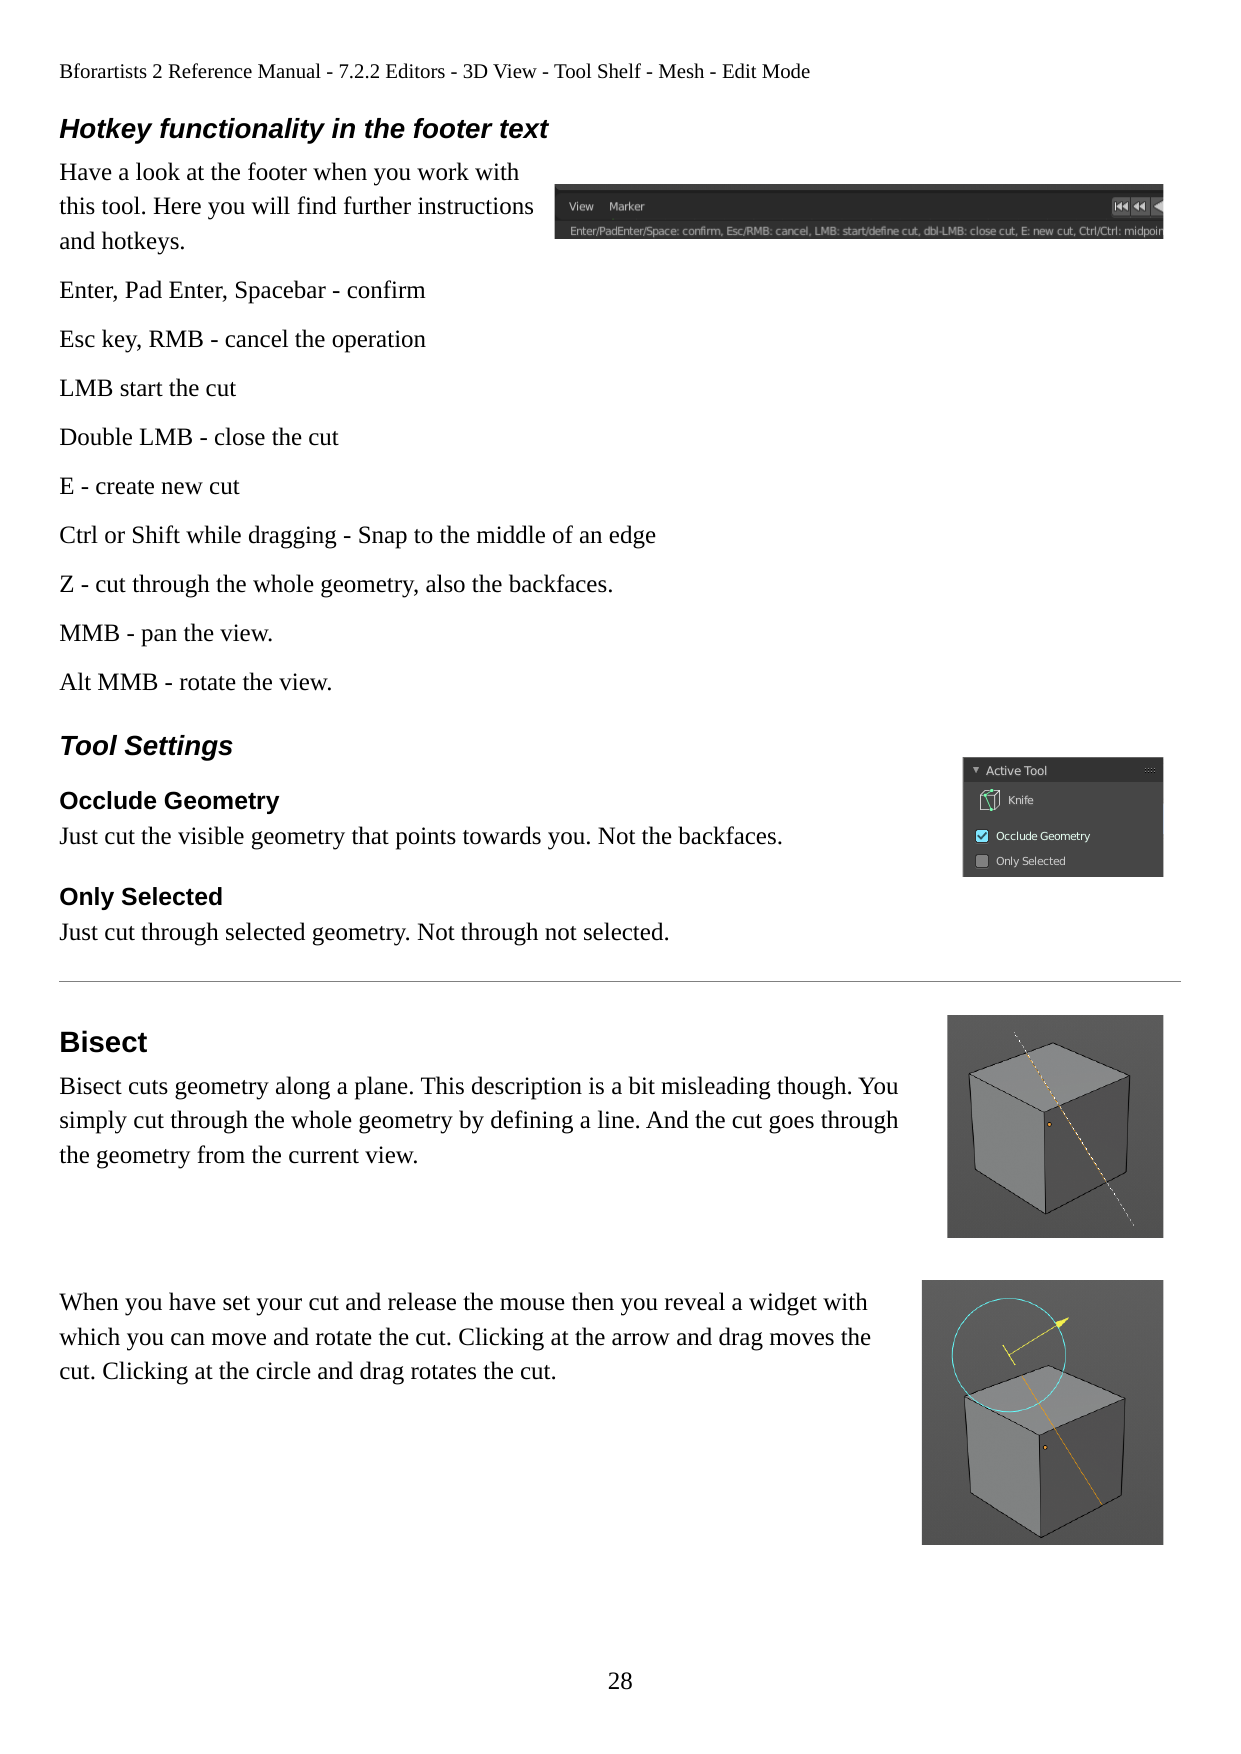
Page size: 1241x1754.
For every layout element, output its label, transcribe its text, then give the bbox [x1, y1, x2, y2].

text Just cut the visible geometry that points towards you. Not the backfaces. [59, 821, 962, 849]
subtitle Bisect [59, 1025, 947, 1059]
text LMB start the cut [59, 373, 1181, 402]
subtitle [1164, 1025, 1181, 1059]
text Esc key, RMB - cancel the operation [59, 324, 1181, 353]
text E - create new cut [59, 471, 1181, 500]
text Z - cut through the whole geometry, also the backfaces. [59, 569, 1181, 598]
text MMB - pan the view. [59, 618, 1181, 647]
picture [554, 184, 1164, 239]
text Have a look at the footer when you work with this tool. Here you will find further instructions and hotkeys. [59, 157, 1181, 255]
subtitle Only Selected [59, 882, 1181, 911]
text Ctrl or Shift while dragging - Snap to the middle of an edge [59, 520, 1181, 549]
picture [947, 1015, 1164, 1238]
subtitle [1164, 786, 1181, 814]
picture [921, 1280, 1164, 1545]
subtitle Hotkey functionality in the footer text [59, 113, 1181, 144]
text Just cut through selected geometry. Not through not selected. [59, 917, 1181, 946]
text When you have set your cut and release the mouse then you reveal a widget with which you can move and rotate the cut. Clicking at the arrow and drag moves the cut. Clicking at the circle and drag rotates the cut. [59, 1287, 921, 1385]
text Enter, Pad Enter, Spacebar - confirm [59, 275, 1181, 304]
picture [962, 757, 1164, 877]
subtitle Occlude Geometry [59, 786, 962, 814]
text Bisect cuts geometry along a plane. This description is a bit misleading though. You simply cut through the whole geometry by defining a line. And the cut goes through the geometry from the current view. [59, 1071, 947, 1169]
subtitle Tool Settings [59, 729, 1181, 761]
text Alt MMB - rotate the view. [59, 667, 1181, 696]
text Double LMB - close the cut [59, 422, 1181, 451]
